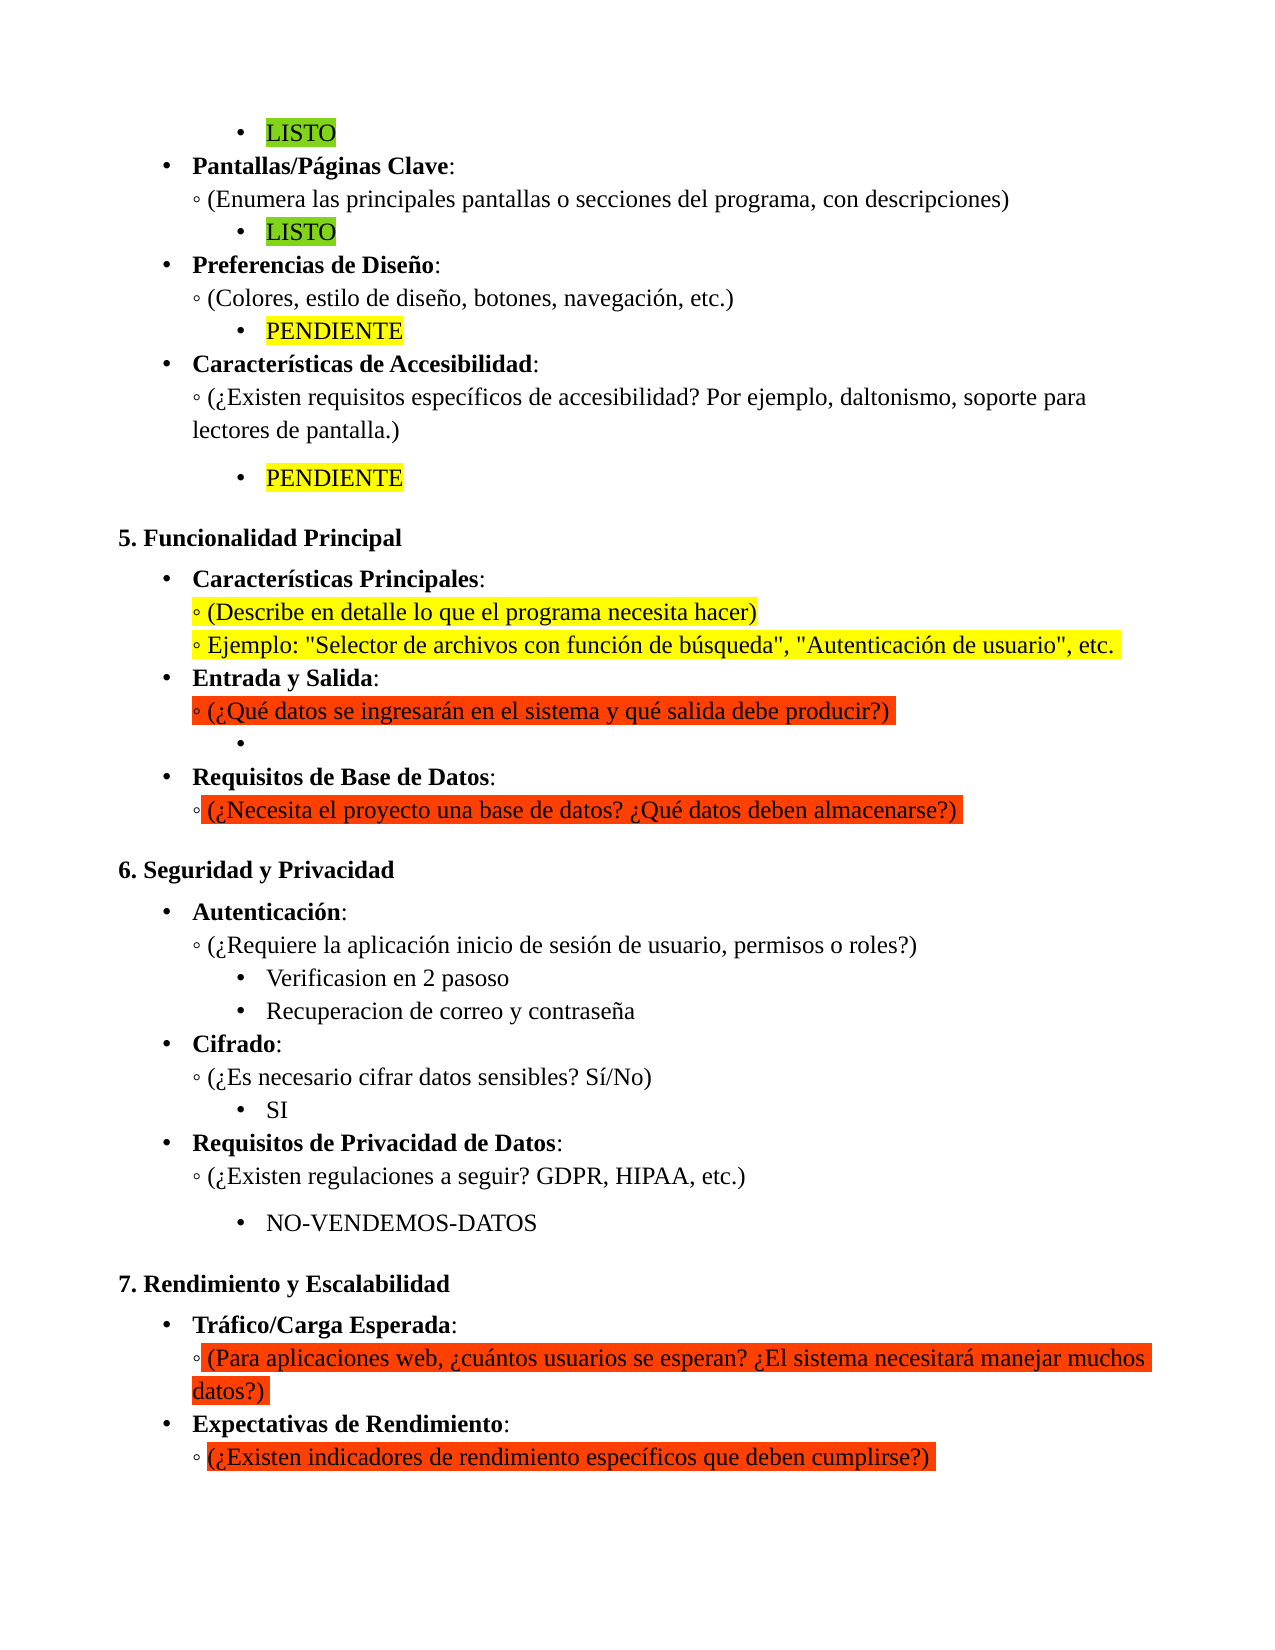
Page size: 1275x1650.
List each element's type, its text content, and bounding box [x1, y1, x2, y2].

list Preferencias de Diseño: ◦ (Colores, estilo de diseño, botones, navegación, etc.) [162, 250, 1157, 312]
list Tráfico/Carga Esperada: ◦ (Para aplicaciones web, ¿cuántos usuarios se esperan? ¿El sistema necesitará manejar muchos datos?) [162, 1310, 1157, 1405]
list LISTO [236, 118, 1157, 147]
list Verificasion en 2 pasoso [236, 963, 1157, 992]
subtitle 7. Rendimiento y Escalabilidad [118, 1269, 1157, 1297]
list LISTO [236, 217, 1157, 246]
list Recuperacion de correo y contraseña [236, 996, 1157, 1024]
list Requisitos de Privacidad de Datos: ◦ (¿Existen regulaciones a seguir? GDPR, HIPAA, etc.) [162, 1128, 1157, 1190]
list PENDIENTE [236, 463, 1157, 492]
list Características de Accesibilidad: ◦ (¿Existen requisitos específicos de accesibilidad? Por ejemplo, daltonismo, soporte para lectores de pantalla.) [162, 349, 1157, 444]
subtitle 6. Seguridad y Privacidad [118, 856, 1157, 884]
list Pantallas/Páginas Clave: ◦ (Enumera las principales pantallas o secciones del programa, con descripciones) [162, 151, 1157, 213]
list Expectativas de Rendimiento: ◦ (¿Existen indicadores de rendimiento específicos que deben cumplirse?) [162, 1409, 1157, 1471]
list Autenticación: ◦ (¿Requiere la aplicación inicio de sesión de usuario, permisos o roles?) [162, 897, 1157, 958]
list NO-VENDEMOS-DATOS [236, 1208, 1157, 1237]
list PENDIENTE [236, 316, 1157, 345]
list SI [236, 1095, 1157, 1124]
subtitle 5. Funcionalidad Principal [118, 523, 1157, 552]
list Requisitos de Base de Datos: ◦ (¿Necesita el proyecto una base de datos? ¿Qué datos deben almacenarse?) [162, 762, 1157, 824]
list Características Principales: ◦ (Describe en detalle lo que el programa necesita hacer) ◦ Ejemplo: "Selector de archivos con función de búsqueda", "Autenticación de usuario", etc. [162, 564, 1157, 659]
list Cifrado: ◦ (¿Es necesario cifrar datos sensibles? Sí/No) [162, 1029, 1157, 1091]
list Entrada y Salida: ◦ (¿Qué datos se ingresarán en el sistema y qué salida debe producir?) [162, 663, 1157, 725]
